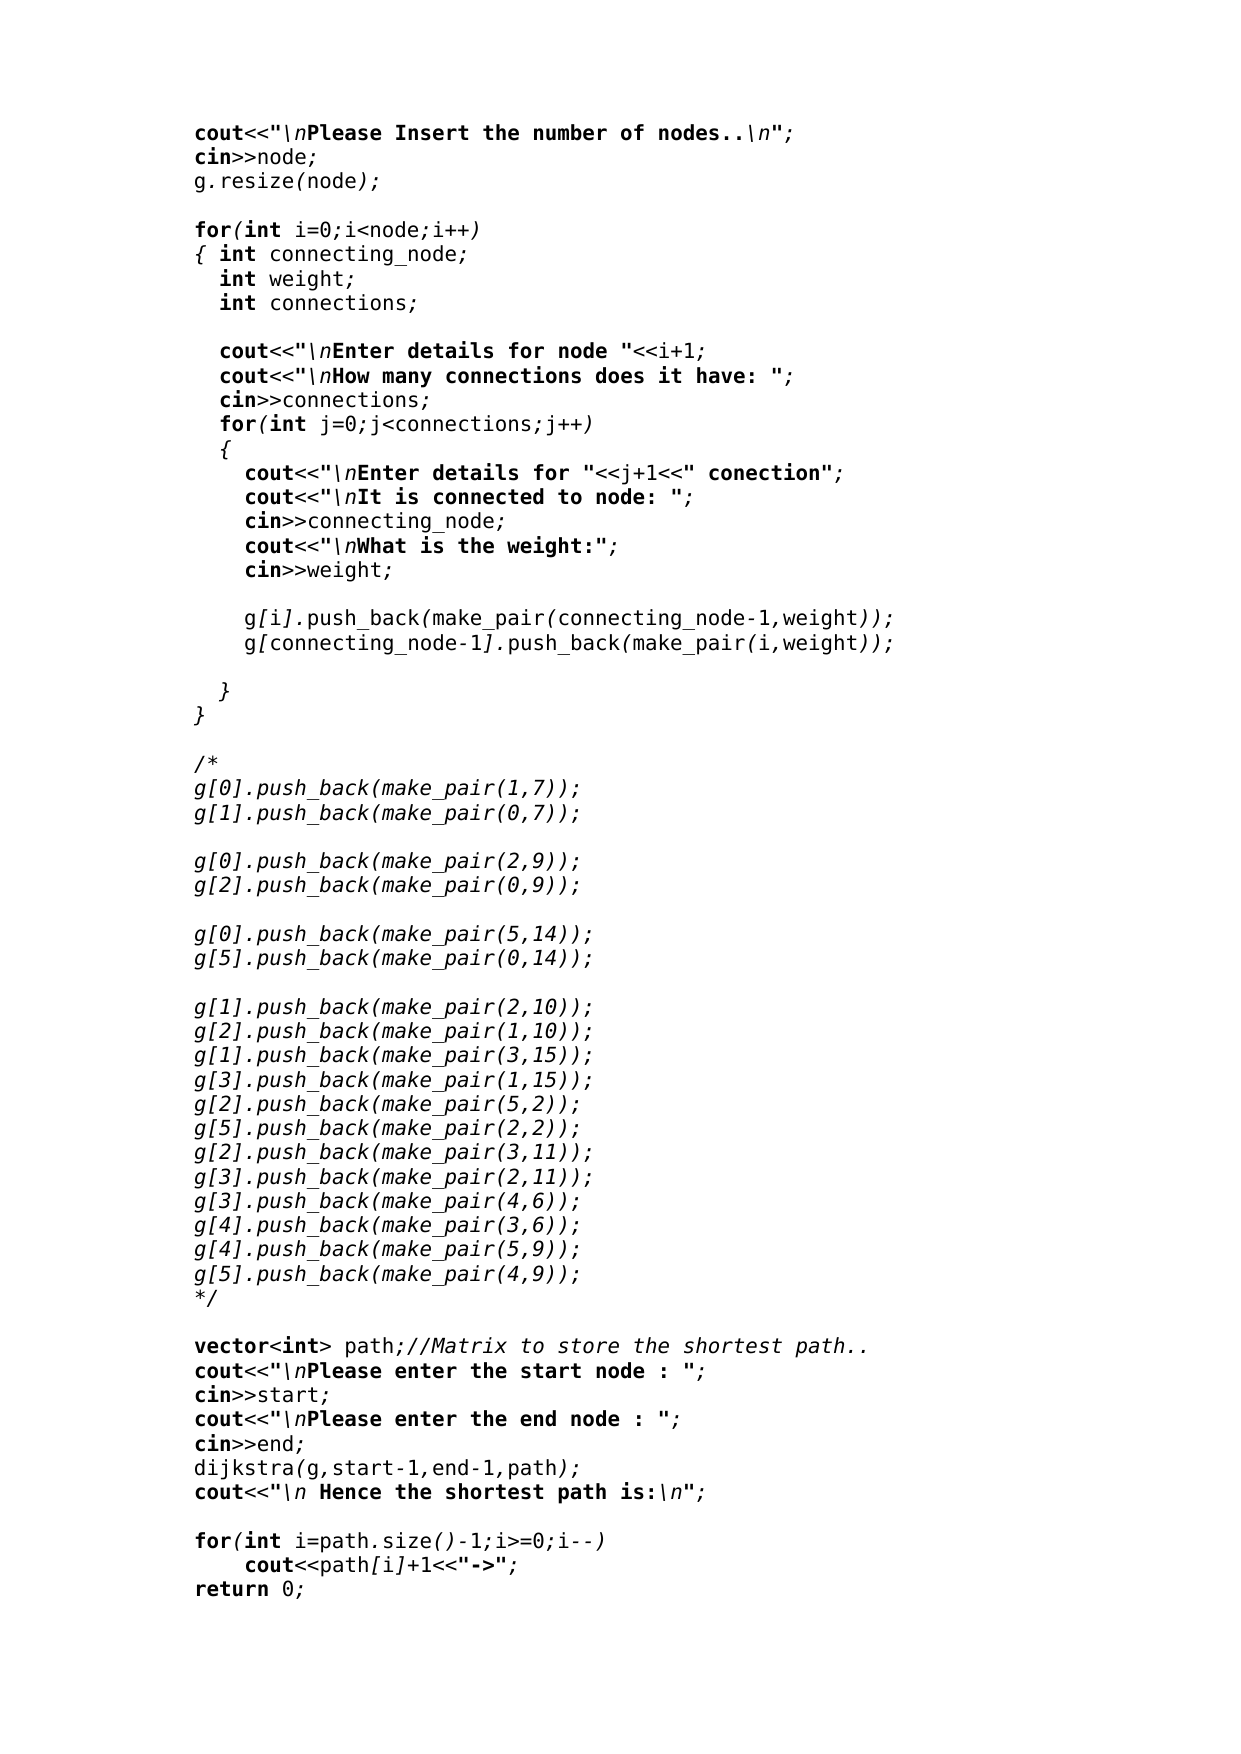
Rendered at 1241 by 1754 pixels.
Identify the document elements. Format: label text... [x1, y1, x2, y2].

table_header #include <iostream> #include <vector> #include <algorithm> #include <limits> #include <queue> #include <iterator> using namespace std; typedef vector<vector<pair<int,float> > > Graph;//So that the grph can store 2 numbers connected together. class Comparator { public: int operator() ( const pair<int,float>& p1, const pair<int,float> &p2) { return p1.second>p2.second; } }; void dijkstra(const Graph &G,const int &source,const int &destination,vector<int> &path) { vector<float> d(G.size()); vector<int> parent(G.size()); for(unsigned int i = 0 ;i < G.size(); i++) { d[i] = std::numeric_limits<float>::max(); parent[i] = -1; } priority_queue<pair<int,float>, vector<pair<int,float> >, Comparator> Q; d[source] = 0.0f; Q.push(make_pair(source,d[source])); while(!Q.empty()) { int u = Q.top().first; if(u==destination) break; Q.pop(); for(unsigned int i=0; i < G[u].size(); i++) { int v= G[u][i].first; float w = G[u][i].second; if(d[v] > d[u]+w) { d[v] = d[u]+w; parent[v] = u; Q.push(make_pair(v,d[v])); } } } path.clear(); int p = destination; path.push_back(destination); while(p!=source) { p = parent[p]; path.push_back(p); } } int main() { /* Graph GRAPH TYPE = UNDIRECTED NUMBER OF VERTICES = 6 indexed from 0 to 5 NUMBER OF EDGES = 9 edge 0->1 weight = 7 edge 0->2 weight = 9 edge 0->5 weight = 14 edge 1->2 weight = 10 edge 1->3 weight = 15 edge 2->5 weight = 2 edge 2->3 weight = 11 edge 3->4 weight = 6 edge 4->5 weight = 9 */ Graph g; int node; int start; int end; cout<<"\nPlease Insert the number of nodes..\n"; cin>>node; g.resize(node); for(int i=0;i<node;i++) { int connecting_node; int weight; int connections; cout<<"\nEnter details for node "<<i+1; cout<<"\nHow many connections does it have: "; cin>>connections; for(int j=0;j<connections;j++) { cout<<"\nEnter details for "<<j+1<<" conection"; cout<<"\nIt is connected to node: "; cin>>connecting_node; cout<<"\nWhat is the weight:"; cin>>weight; g[i].push_back(make_pair(connecting_node-1,weight)); g[connecting_node-1].push_back(make_pair(i,weight)); } } /* g[0].push_back(make_pair(1,7)); g[1].push_back(make_pair(0,7)); g[0].push_back(make_pair(2,9)); g[2].push_back(make_pair(0,9)); g[0].push_back(make_pair(5,14)); g[5].push_back(make_pair(0,14)); g[1].push_back(make_pair(2,10)); g[2].push_back(make_pair(1,10)); g[1].push_back(make_pair(3,15)); g[3].push_back(make_pair(1,15)); g[2].push_back(make_pair(5,2)); g[5].push_back(make_pair(2,2)); g[2].push_back(make_pair(3,11)); g[3].push_back(make_pair(2,11)); g[3].push_back(make_pair(4,6)); g[4].push_back(make_pair(3,6)); g[4].push_back(make_pair(5,9)); g[5].push_back(make_pair(4,9)); */ vector<int> path;//Matrix to store the shortest path.. cout<<"\nPlease enter the start node : "; cin>>start; cout<<"\nPlease enter the end node : "; cin>>end; dijkstra(g,start-1,end-1,path); cout<<"\n Hence the shortest path is:\n"; for(int i=path.size()-1;i>=0;i--) cout<<path[i]+1<<"->"; return 0; } [141, 118, 1240, 1604]
table_header [118, 118, 129, 1604]
table_header [130, 118, 141, 1604]
